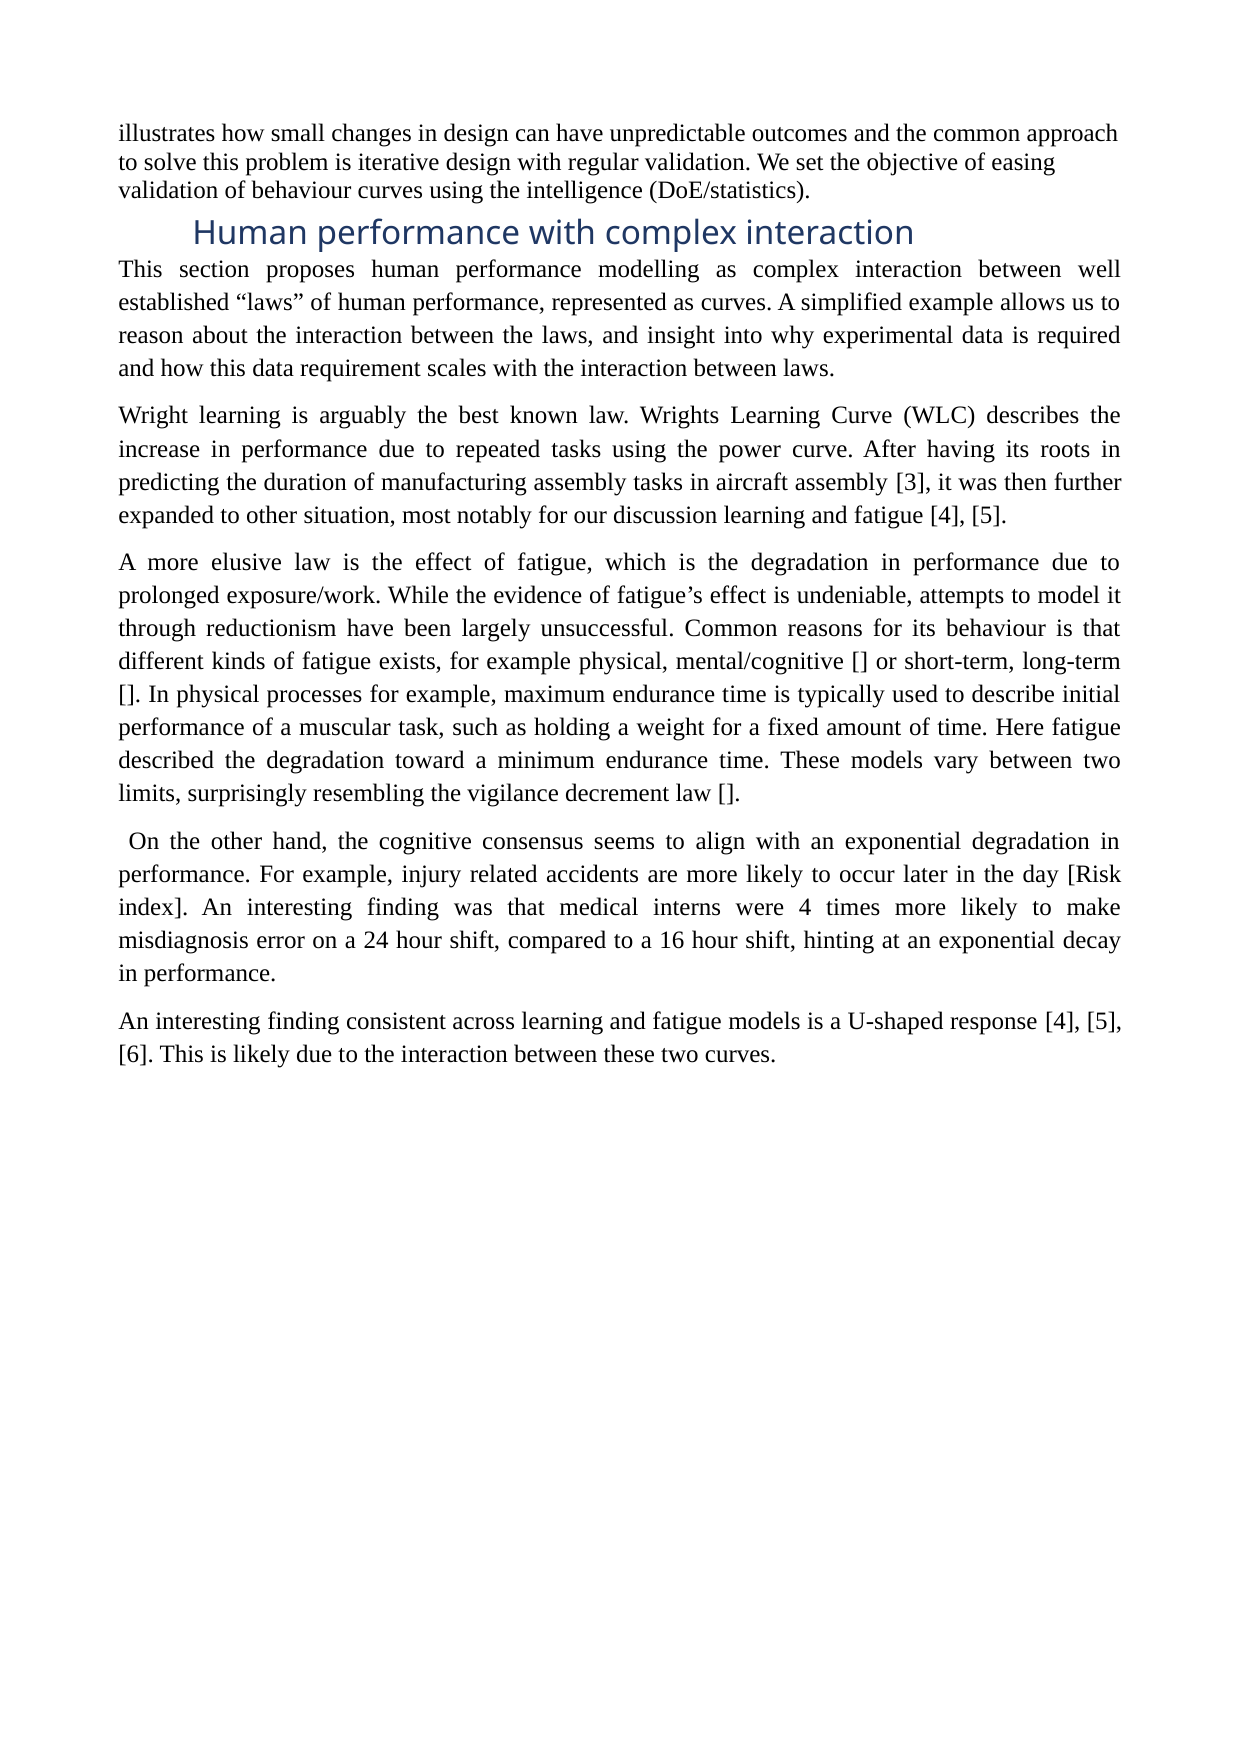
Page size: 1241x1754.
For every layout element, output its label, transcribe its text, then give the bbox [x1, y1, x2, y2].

text A more elusive law is the effect of fatigue, which is the degradation in performance due to prolonged exposure/work. While the evidence of fatigue’s effect is undeniable, attempts to model it through reductionism have been largely unsuccessful. Common reasons for its behaviour is that different kinds of fatigue exists, for example physical, mental/cognitive [] or short-term, long-term []. In physical processes for example, maximum endurance time is typically used to describe initial performance of a muscular task, such as holding a weight for a fixed amount of time. Here fatigue described the degradation toward a minimum endurance time. These models vary between two limits, surprisingly resembling the vigilance decrement law []. [118, 547, 1122, 807]
text On the other hand, the cognitive consensus seems to align with an exponential degradation in performance. For example, injury related accidents are more likely to occur later in the day [Risk index]. An interesting finding was that medical interns were 4 times more likely to make misdiagnosis error on a 24 hour shift, compared to a 16 hour shift, hinting at an exponential decay in performance. [118, 826, 1122, 987]
text illustrates how small changes in design can have unpredictable outcomes and the common approach to solve this problem is iterative design with regular validation. We set the objective of easing validation of behaviour curves using the intelligence (DoE/statistics). [118, 118, 1122, 204]
text Wright learning is arguably the best known law. Wrights Learning Curve (WLC) describes the increase in performance due to repeated tasks using the power curve. After having its roots in predicting the duration of manufacturing assembly tasks in aircraft assembly [3], it was then further expanded to other situation, most notably for our discussion learning and fatigue [4], [5]. [118, 401, 1122, 528]
subtitle Human performance with complex interaction [118, 208, 1122, 254]
text This section proposes human performance modelling as complex interaction between well established “laws” of human performance, represented as curves. A simplified example allows us to reason about the interaction between the laws, and insight into why experimental data is required and how this data requirement scales with the interaction between laws. [118, 254, 1122, 382]
text An interesting finding consistent across learning and fatigue models is a U-shaped response [4], [5], [6]. This is likely due to the interaction between these two curves. [118, 1006, 1122, 1067]
